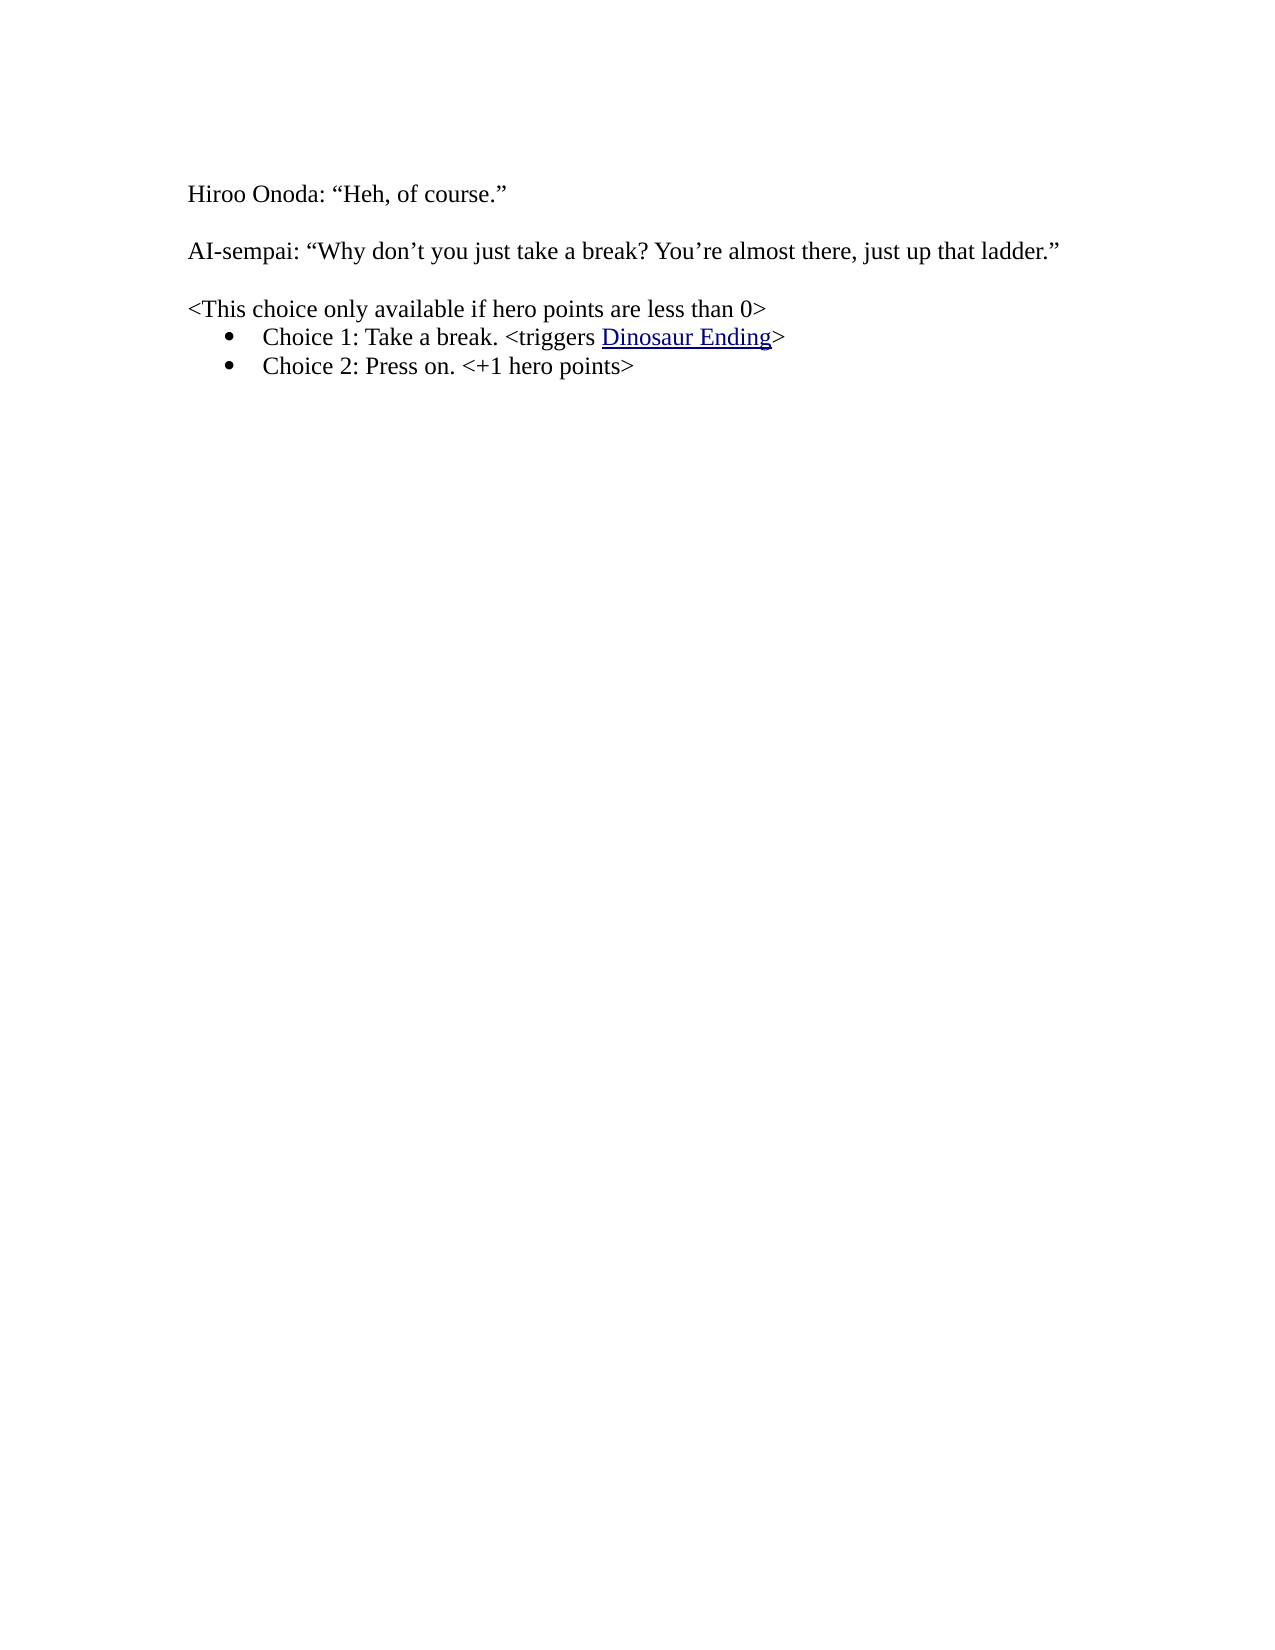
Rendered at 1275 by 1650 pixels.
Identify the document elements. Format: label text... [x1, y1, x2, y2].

list Choice 2: Press on. <+1 hero points> [225, 351, 1087, 380]
text AI-sempai: “Why don’t you just take a break? You’re almost there, just up that ladder.” [187, 236, 1087, 265]
list Choice 1: Take a break. <triggers Dinosaur Ending> [225, 322, 1087, 351]
text <This choice only available if hero points are less than 0> [187, 294, 1087, 322]
text Hiroo Onoda: “Heh, of course.” [187, 179, 1087, 207]
